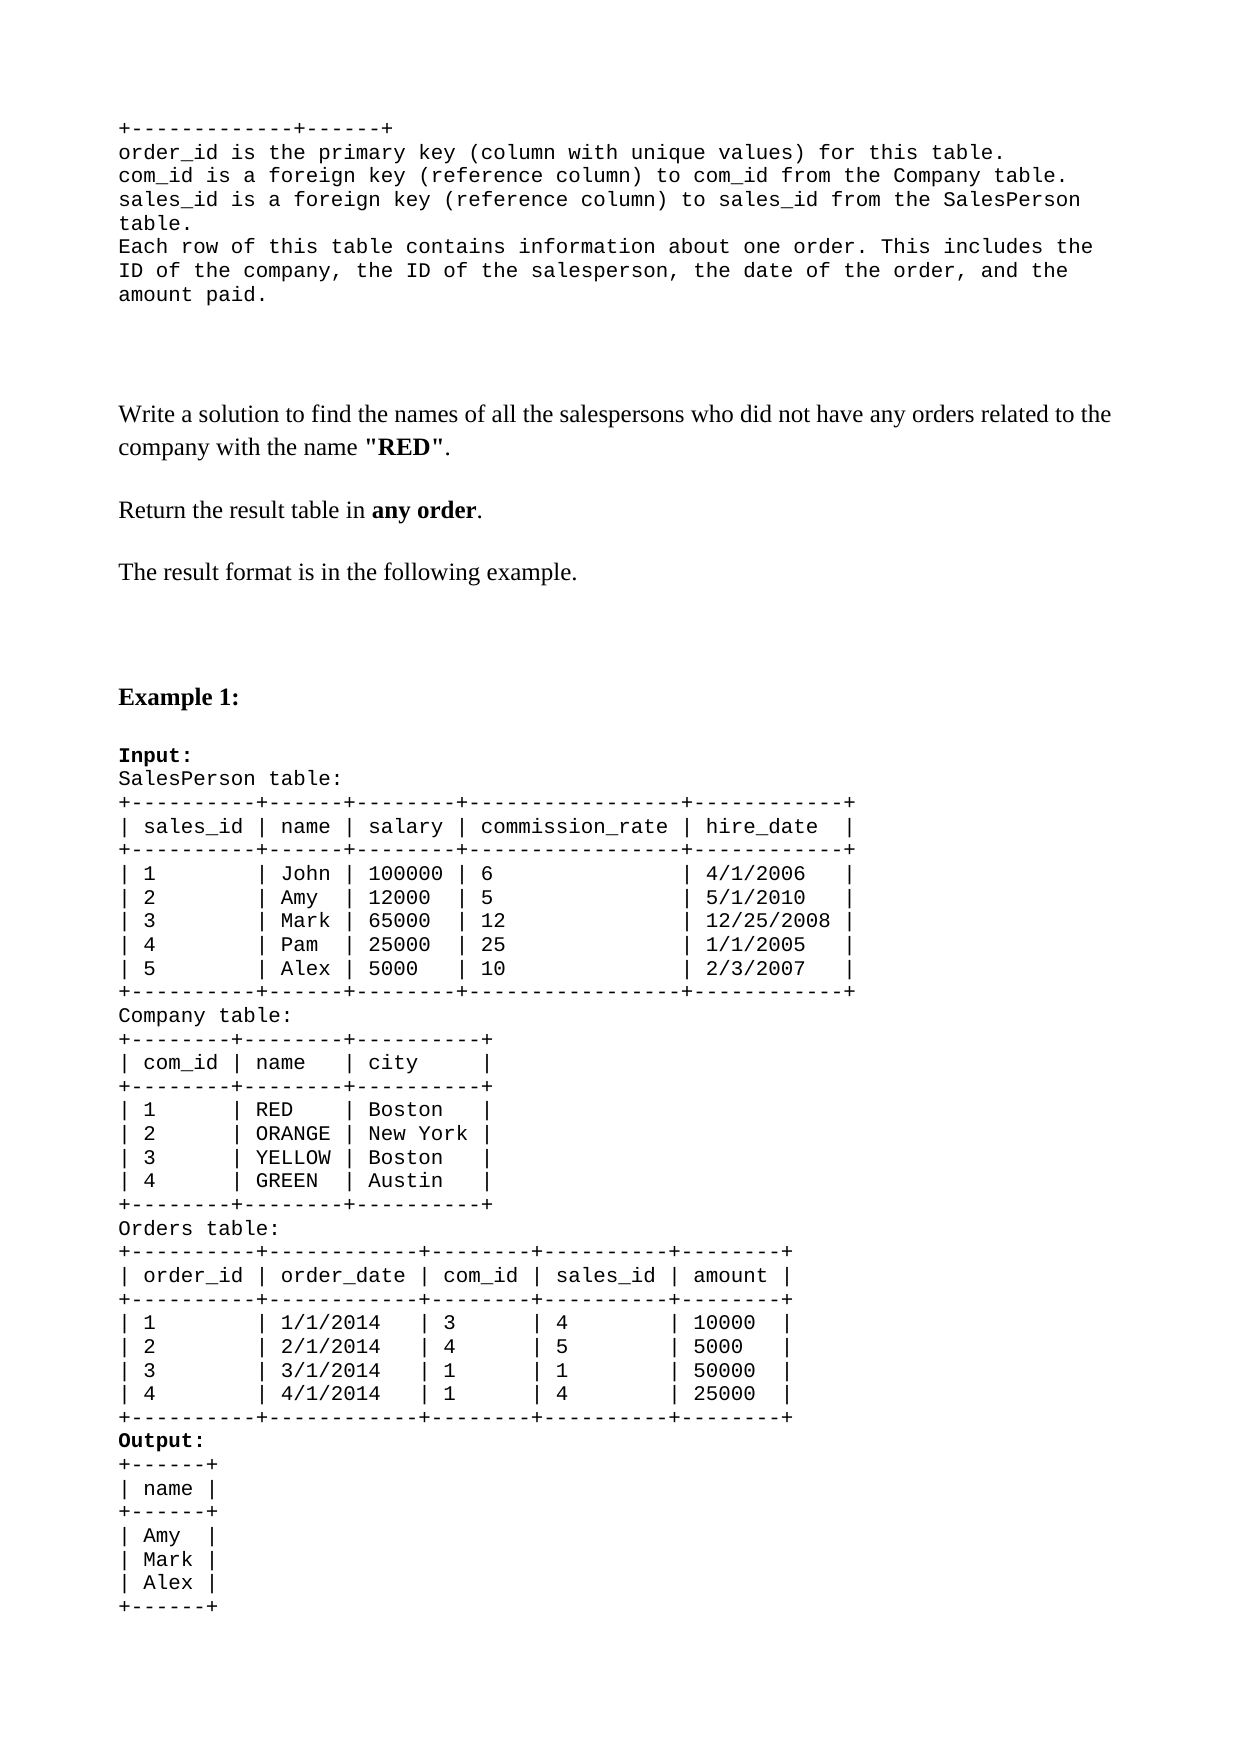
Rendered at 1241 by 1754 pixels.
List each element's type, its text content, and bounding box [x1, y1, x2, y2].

text +-------------+------+ [118, 118, 1122, 142]
text | 5 | Alex | 5000 | 10 | 2/3/2007 | [118, 958, 1122, 981]
text | Mark | [118, 1549, 1122, 1572]
text | 1 | RED | Boston | [118, 1099, 1122, 1123]
text | 3 | Mark | 65000 | 12 | 12/25/2008 | [118, 910, 1122, 934]
text +------+ [118, 1454, 1122, 1478]
text +------+ [118, 1501, 1122, 1525]
text | sales_id | name | salary | commission_rate | hire_date | [118, 816, 1122, 839]
text Return the result table in any order. [118, 495, 1122, 523]
text | 1 | John | 100000 | 6 | 4/1/2006 | [118, 863, 1122, 887]
text +------+ [118, 1596, 1122, 1620]
text +----------+------+--------+-----------------+------------+ [118, 839, 1122, 863]
text | 3 | 3/1/2014 | 1 | 1 | 50000 | [118, 1359, 1122, 1383]
text | 2 | 2/1/2014 | 4 | 5 | 5000 | [118, 1336, 1122, 1359]
text | 2 | ORANGE | New York | [118, 1123, 1122, 1147]
text | 4 | Pam | 25000 | 25 | 1/1/2005 | [118, 934, 1122, 958]
text SalesPerson table: [118, 768, 1122, 792]
text | Alex | [118, 1572, 1122, 1596]
text | name | [118, 1478, 1122, 1501]
text +----------+------------+--------+----------+--------+ [118, 1407, 1122, 1431]
text | 4 | GREEN | Austin | [118, 1170, 1122, 1194]
text +----------+------+--------+-----------------+------------+ [118, 981, 1122, 1005]
text com_id is a foreign key (reference column) to com_id from the Company table. [118, 165, 1122, 189]
text | 2 | Amy | 12000 | 5 | 5/1/2010 | [118, 887, 1122, 910]
text | com_id | name | city | [118, 1052, 1122, 1076]
text +--------+--------+----------+ [118, 1194, 1122, 1218]
text Input: [118, 745, 1122, 768]
text order_id is the primary key (column with unique values) for this table. [118, 142, 1122, 165]
text +----------+------+--------+-----------------+------------+ [118, 792, 1122, 816]
text +--------+--------+----------+ [118, 1028, 1122, 1052]
text | order_id | order_date | com_id | sales_id | amount | [118, 1265, 1122, 1289]
text Orders table: [118, 1218, 1122, 1241]
text +----------+------------+--------+----------+--------+ [118, 1241, 1122, 1265]
text Write a solution to find the names of all the salespersons who did not have any orders related to the company with the name "RED". [118, 399, 1122, 461]
text sales_id is a foreign key (reference column) to sales_id from the SalesPerson table. [118, 189, 1122, 236]
text +--------+--------+----------+ [118, 1076, 1122, 1099]
text | Amy | [118, 1525, 1122, 1549]
text Example 1: [118, 682, 1122, 711]
text Each row of this table contains information about one order. This includes the ID of the company, the ID of the salesperson, the date of the order, and the amount paid. [118, 236, 1122, 307]
text +----------+------------+--------+----------+--------+ [118, 1289, 1122, 1312]
text Company table: [118, 1005, 1122, 1028]
text | 1 | 1/1/2014 | 3 | 4 | 10000 | [118, 1312, 1122, 1336]
text | 4 | 4/1/2014 | 1 | 4 | 25000 | [118, 1383, 1122, 1407]
text | 3 | YELLOW | Boston | [118, 1147, 1122, 1170]
text The result format is in the following example. [118, 557, 1122, 586]
text Output: [118, 1431, 1122, 1454]
